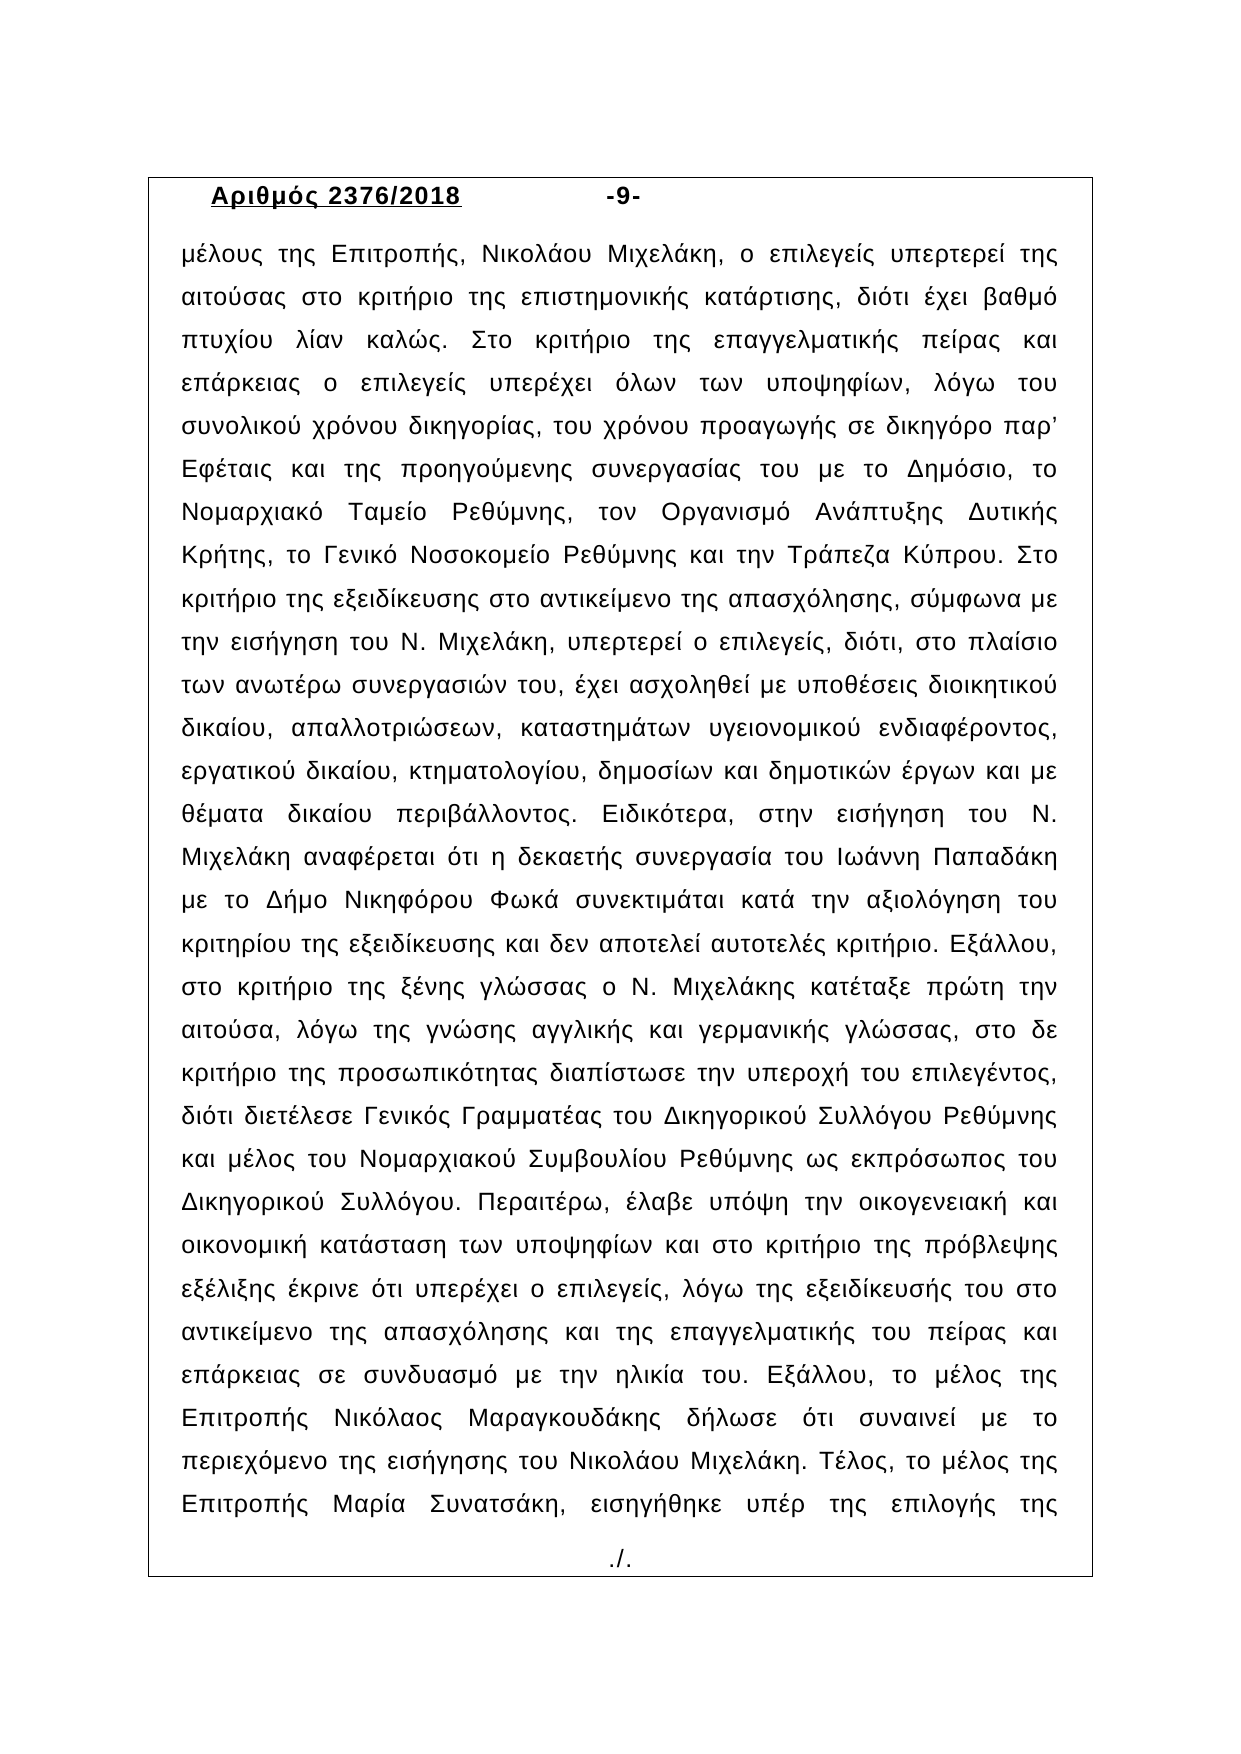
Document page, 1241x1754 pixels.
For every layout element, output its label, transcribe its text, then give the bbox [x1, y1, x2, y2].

text μέλους της Επιτροπής, Νικολάου Μιχελάκη, ο επιλεγείς υπερτερεί της αιτούσας στο κριτήριο της επιστημονικής κατάρτισης, διότι έχει βαθμό πτυχίου λίαν καλώς. Στο κριτήριο της επαγγελματικής πείρας και επάρκειας ο επιλεγείς υπερέχει όλων των υποψηφίων, λόγω του συνολικού χρόνου δικηγορίας, του χρόνου προαγωγής σε δικηγόρο παρ’ Εφέταις και της προηγούμενης συνεργασίας του με το Δημόσιο, το Νομαρχιακό Ταμείο Ρεθύμνης, τον Οργανισμό Ανάπτυξης Δυτικής Κρήτης, το Γενικό Νοσοκομείο Ρεθύμνης και την Τράπεζα Κύπρου. Στο κριτήριο της εξειδίκευσης στο αντικείμενο της απασχόλησης, σύμφωνα με την εισήγηση του Ν. Μιχελάκη, υπερτερεί ο επιλεγείς, διότι, στο πλαίσιο των ανωτέρω συνεργασιών του, έχει ασχοληθεί με υποθέσεις διοικητικού δικαίου, απαλλοτριώσεων, καταστημάτων υγειονομικού ενδιαφέροντος, εργατικού δικαίου, κτηματολογίου, δημοσίων και δημοτικών έργων και με θέματα δικαίου περιβάλλοντος. Ειδικότερα, στην εισήγηση του Ν. Μιχελάκη αναφέρεται ότι η δεκαετής συνεργασία του Ιωάννη Παπαδάκη με το Δήμο Νικηφόρου Φωκά συνεκτιμάται κατά την αξιολόγηση του κριτηρίου της εξειδίκευσης και δεν αποτελεί αυτοτελές κριτήριο. Εξάλλου, στο κριτήριο της ξένης γλώσσας ο Ν. Μιχελάκης κατέταξε πρώτη την αιτούσα, λόγω της γνώσης αγγλικής και γερμανικής γλώσσας, στο δε κριτήριο της προσωπικότητας διαπίστωσε την υπεροχή του επιλεγέντος, διότι διετέλεσε Γενικός Γραμματέας του Δικηγορικού Συλλόγου Ρεθύμνης και μέλος του Νομαρχιακού Συμβουλίου Ρεθύμνης ως εκπρόσωπος του Δικηγορικού Συλλόγου. Περαιτέρω, έλαβε υπόψη την οικογενειακή και οικονομική κατάσταση των υποψηφίων και στο κριτήριο της πρόβλεψης εξέλιξης έκρινε ότι υπερέχει ο επιλεγείς, λόγω της εξειδίκευσής του στο αντικείμενο της απασχόλησης και της επαγγελματικής του πείρας και επάρκειας σε συνδυασμό με την ηλικία του. Εξάλλου, το μέλος της Επιτροπής Νικόλαος Μαραγκουδάκης δήλωσε ότι συναινεί με το περιεχόμενο της εισήγησης του Νικολάου Μιχελάκη. Τέλος, το μέλος της Επιτροπής Μαρία Συνατσάκη, εισηγήθηκε υπέρ της επιλογής της [181, 239, 1059, 1518]
